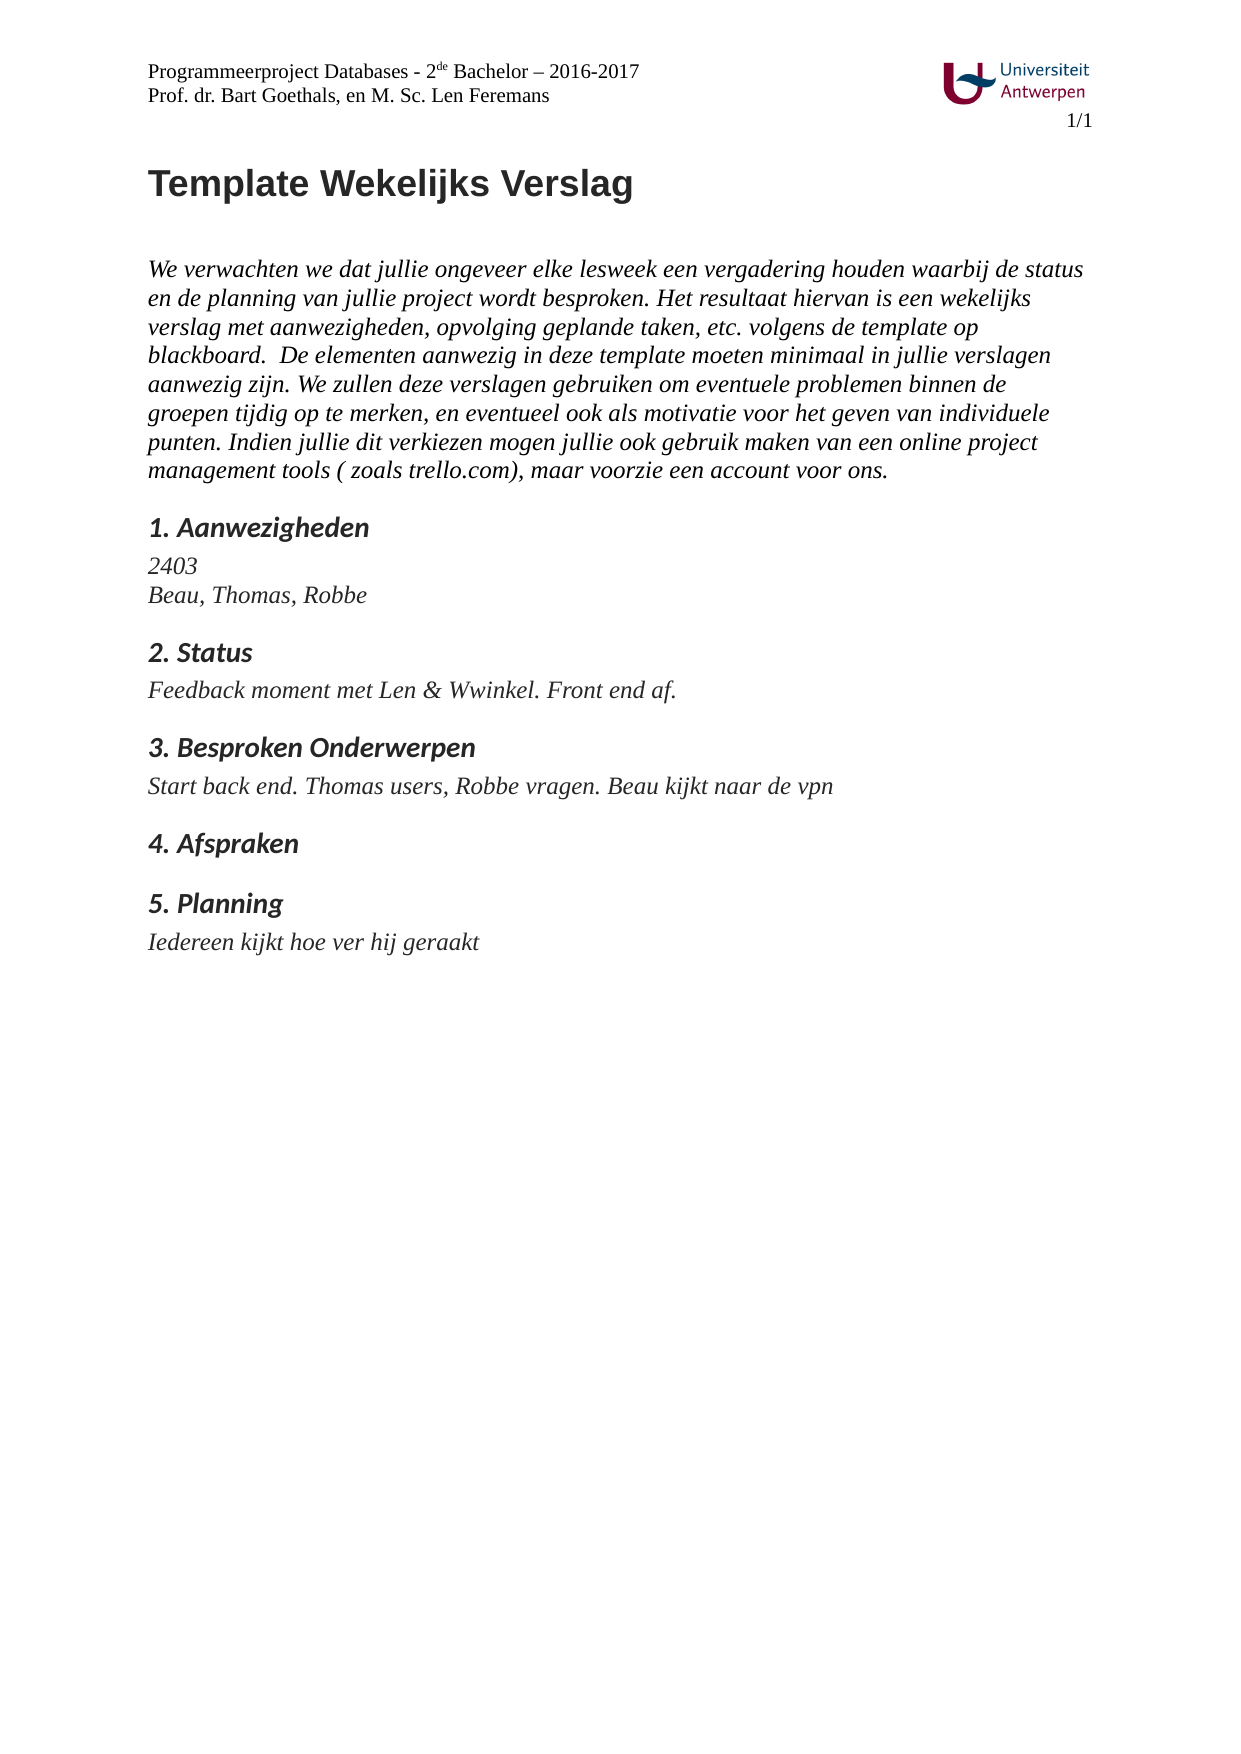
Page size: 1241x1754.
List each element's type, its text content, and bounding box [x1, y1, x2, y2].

subtitle 5. Planning [148, 886, 1093, 921]
picture [940, 59, 1093, 108]
subtitle 1. Aanwezigheden [148, 509, 1093, 545]
text 2403 [148, 551, 1093, 580]
text Feedback moment met Len & Wwinkel. Front end af. [148, 676, 1093, 704]
text Beau, Thomas, Robbe [148, 580, 1093, 609]
subtitle 2. Status [148, 634, 1093, 669]
text Start back end. Thomas users, Robbe vragen. Beau kijkt naar de vpn [148, 771, 1093, 800]
subtitle 4. Afspraken [148, 825, 1093, 861]
text Iedereen kijkt hoe ver hij geraakt [148, 927, 1093, 956]
subtitle Template Wekelijks Verslag [148, 161, 1093, 204]
text We verwachten we dat jullie ongeveer elke lesweek een vergadering houden waarbij de status en de planning van jullie project wordt besproken. Het resultaat hiervan is een wekelijks verslag met aanwezigheden, opvolging geplande taken, etc. volgens de template op blackboard. De elementen aanwezig in deze template moeten minimaal in jullie verslagen aanwezig zijn. We zullen deze verslagen gebruiken om eventuele problemen binnen de groepen tijdig op te merken, en eventueel ook als motivatie voor het geven van individuele punten. Indien jullie dit verkiezen mogen jullie ook gebruik maken van een online project management tools ( zoals trello.com), maar voorzie een account voor ons. [148, 254, 1093, 484]
subtitle 3. Besproken Onderwerpen [148, 729, 1093, 765]
